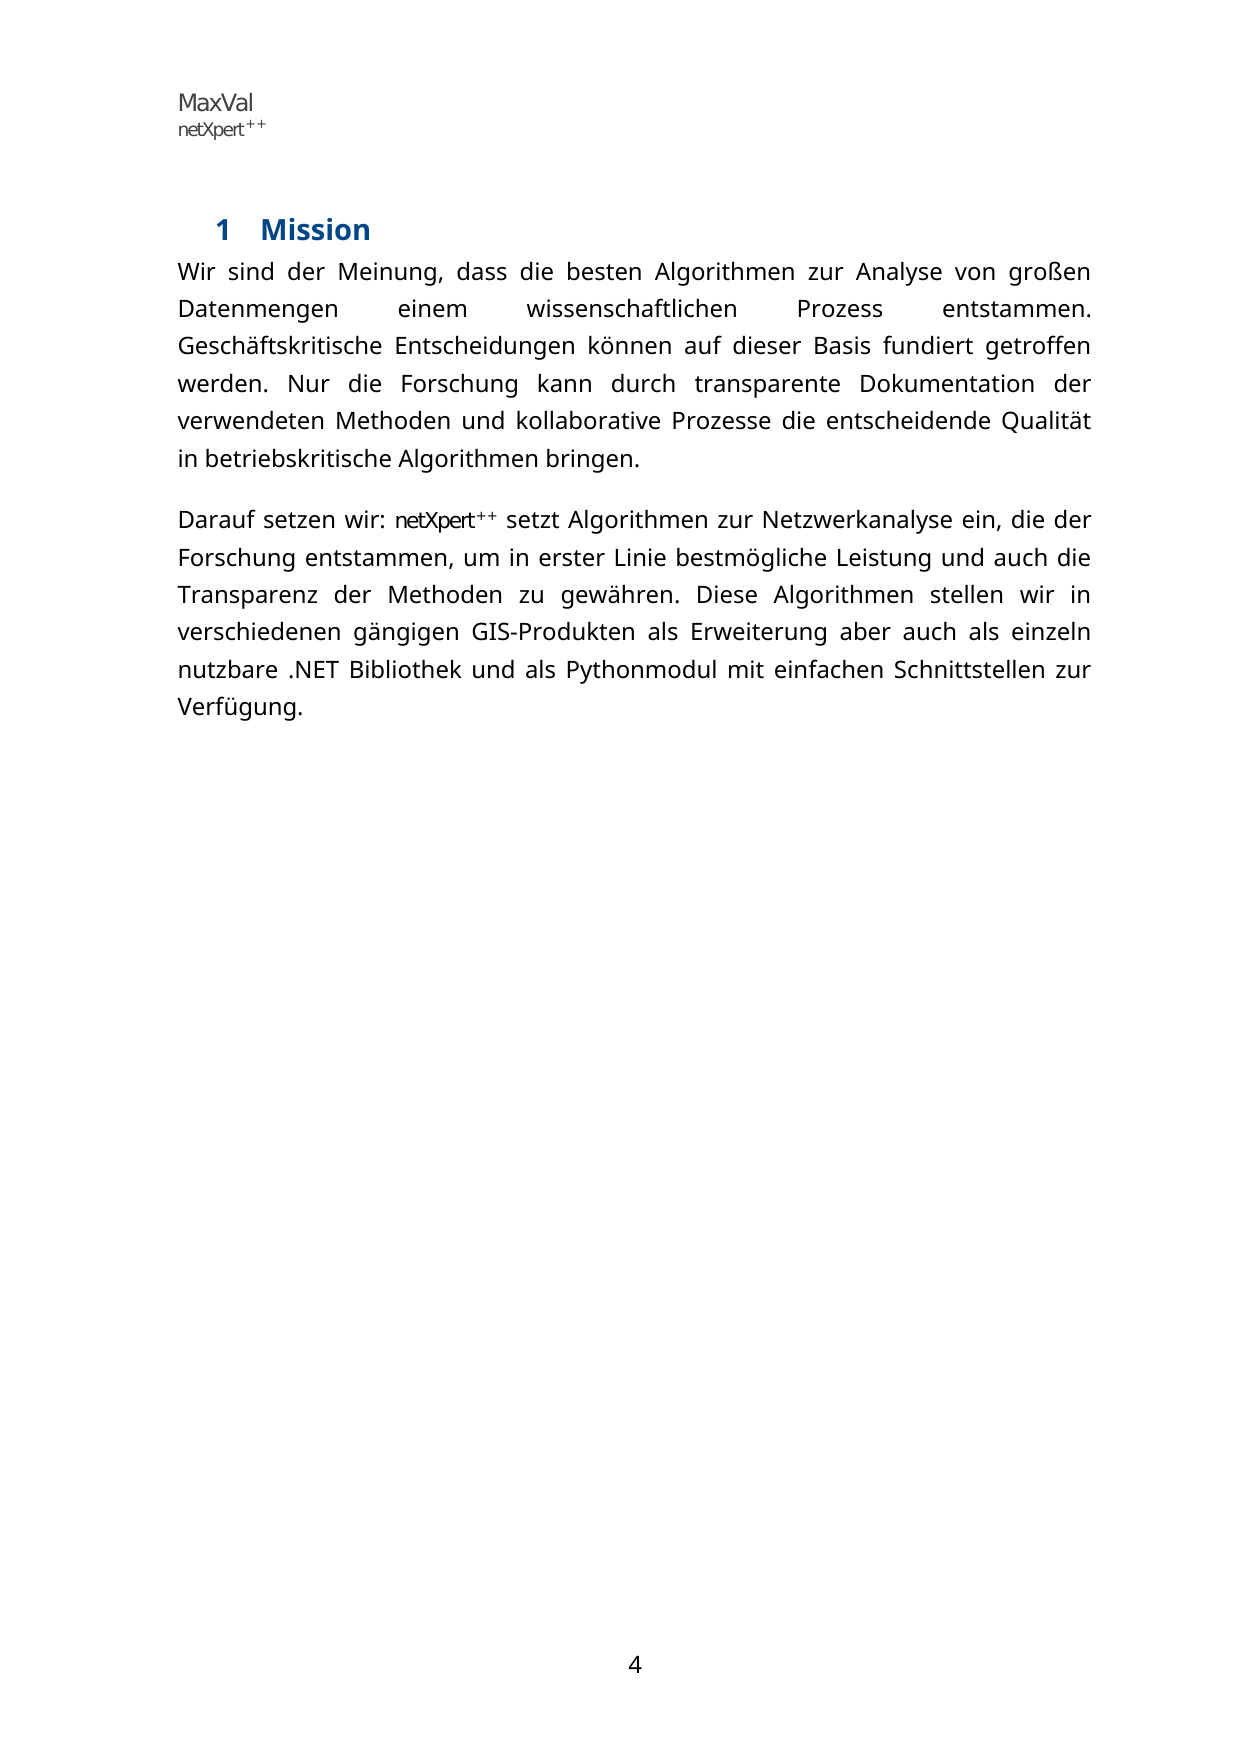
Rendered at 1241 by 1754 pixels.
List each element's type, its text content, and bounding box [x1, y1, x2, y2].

text Darauf setzen wir: netXpert++ setzt Algorithmen zur Netzwerkanalyse ein, die der Forschung entstammen, um in erster Linie bestmögliche Leistung und auch die Transparenz der Methoden zu gewähren. Diese Algorithmen stellen wir in verschiedenen gängigen GIS-Produkten als Erweiterung aber auch als einzeln nutzbare .NET Bibliothek und als Pythonmodul mit einfachen Schnittstellen zur Verfügung. [177, 503, 1092, 722]
text Wir sind der Meinung, dass die besten Algorithmen zur Analyse von großen Datenmengen einem wissenschaftlichen Prozess entstammen. Geschäftskritische Entscheidungen können auf dieser Basis fundiert getroffen werden. Nur die Forschung kann durch transparente Dokumentation der verwendeten Methoden und kollaborative Prozesse die entscheidende Qualität in betriebskritische Algorithmen bringen. [177, 254, 1092, 474]
subtitle Mission [215, 209, 1092, 248]
